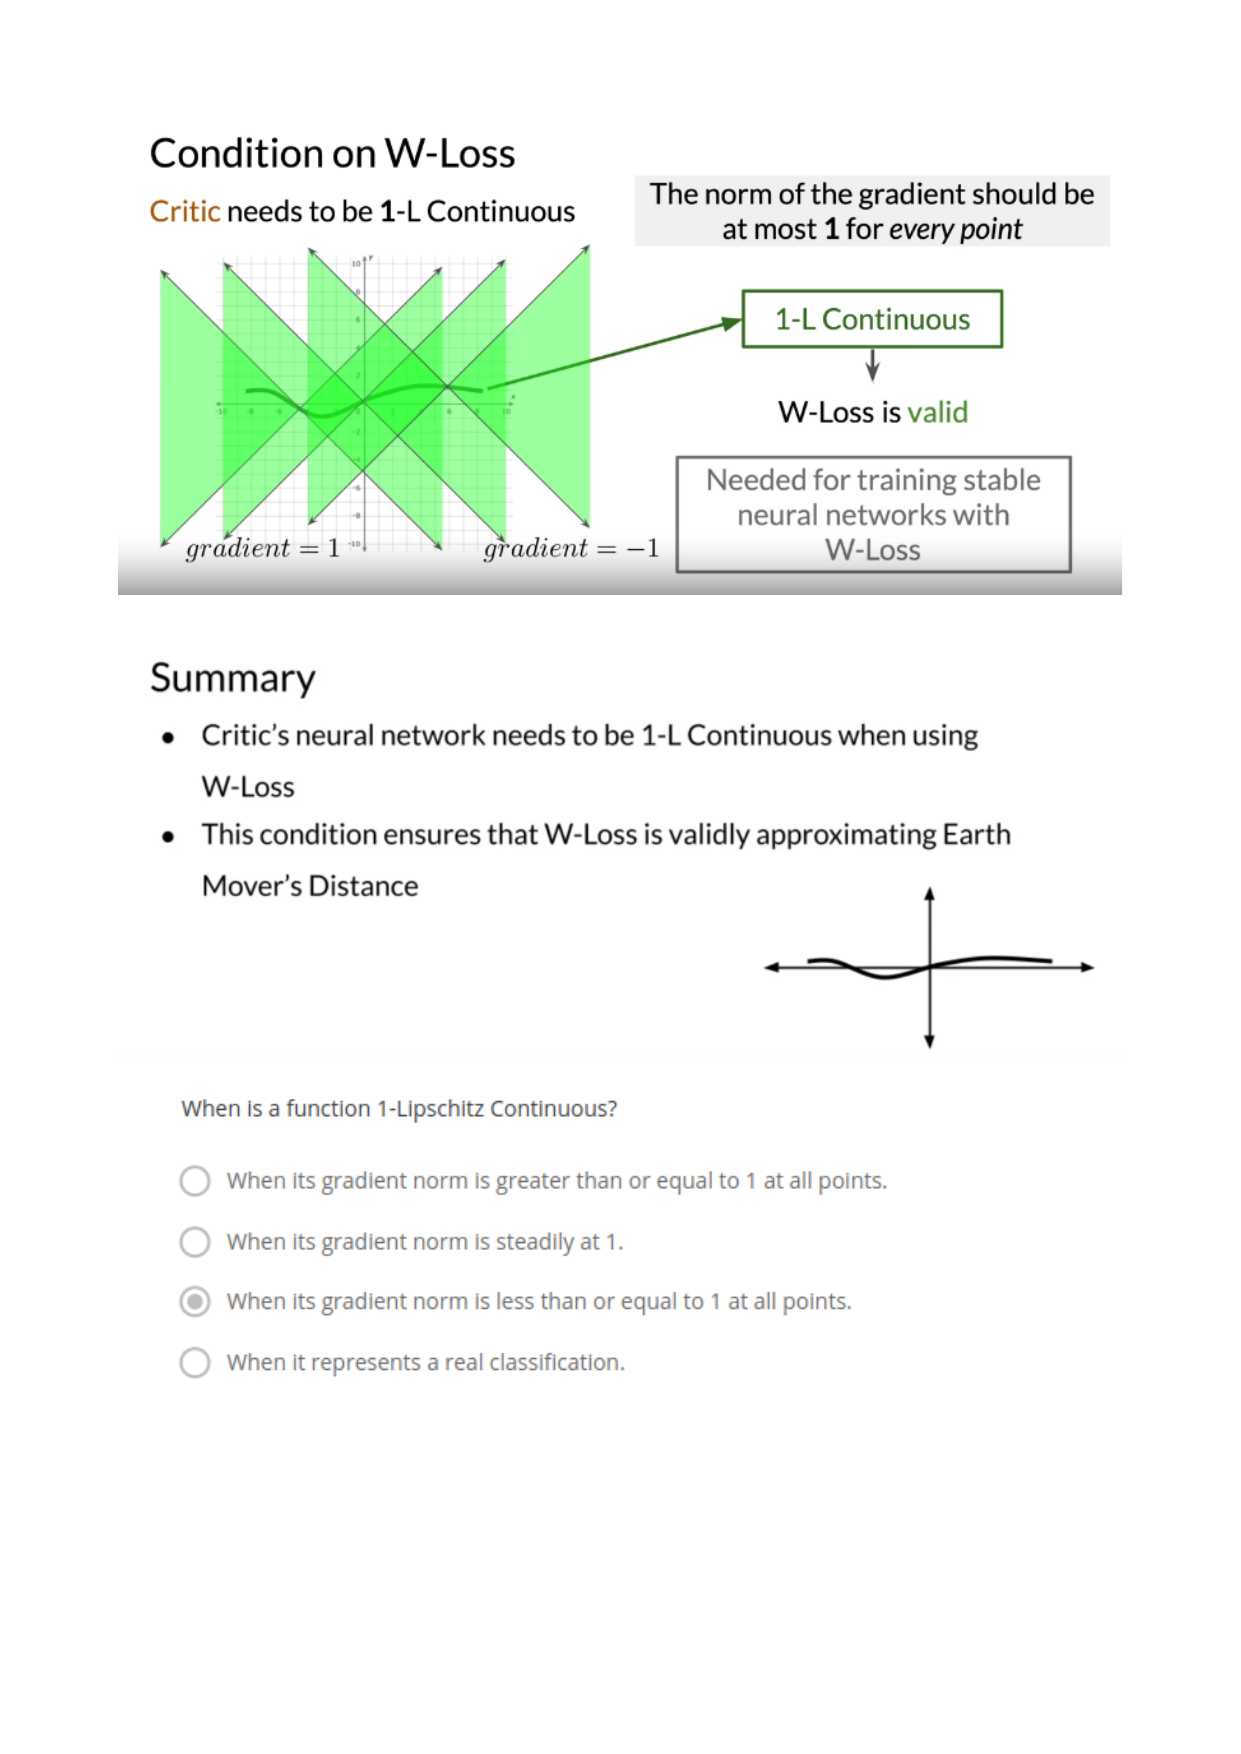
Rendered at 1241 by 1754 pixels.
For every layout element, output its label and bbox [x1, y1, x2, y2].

picture [118, 118, 1123, 595]
picture [118, 652, 1123, 1059]
picture [163, 1087, 1078, 1394]
